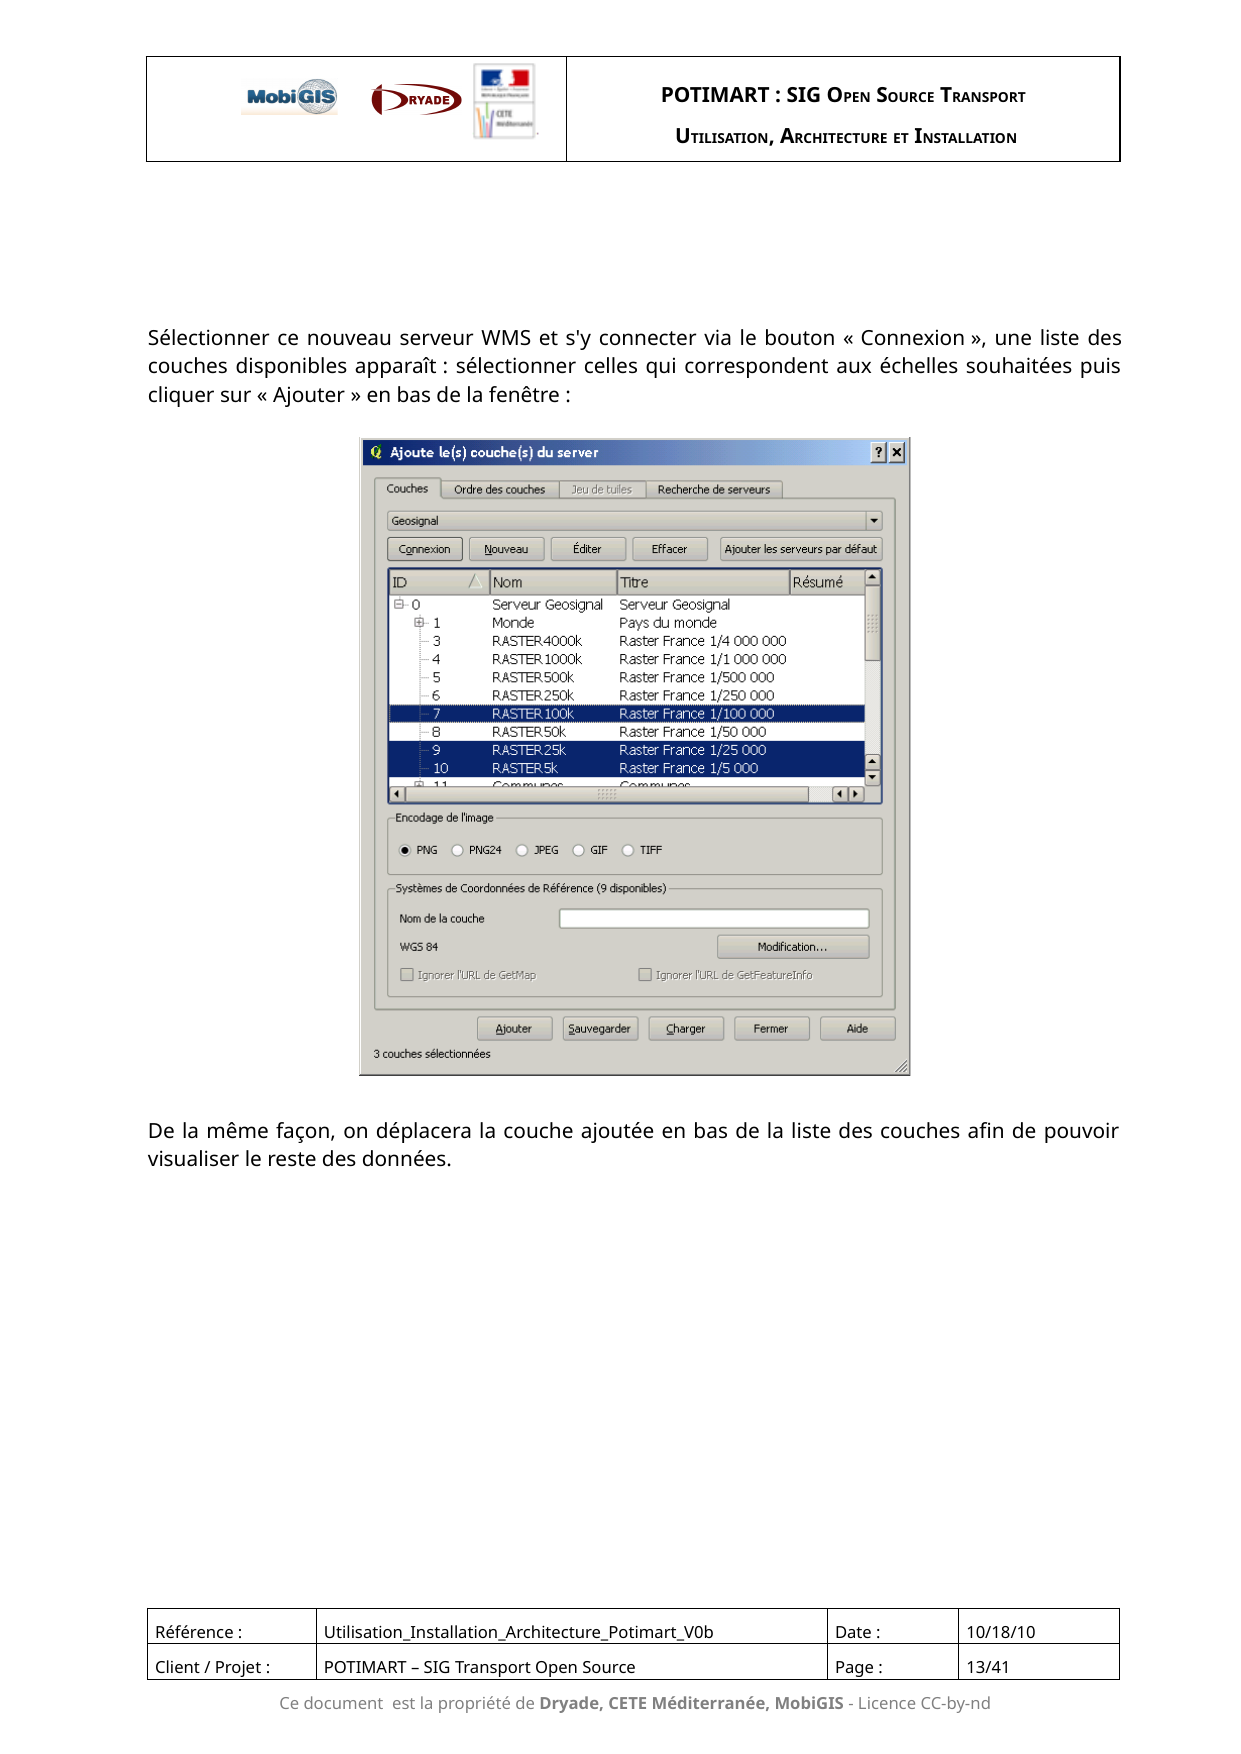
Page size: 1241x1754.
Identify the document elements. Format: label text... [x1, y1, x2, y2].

picture [472, 62, 539, 141]
picture [370, 84, 462, 115]
picture [241, 78, 338, 115]
picture [359, 437, 911, 1076]
text De la même façon, on déplacera la couche ajoutée en bas de la liste des couches afin de pouvoir visualiser le reste des données. [148, 1116, 1122, 1173]
text Sélectionner ce nouveau serveur WMS et s'y connecter via le bouton « Connexion », une liste des couches disponibles apparaît : sélectionner celles qui correspondent aux échelles souhaitées puis cliquer sur « Ajouter » en bas de la fenêtre : [148, 323, 1122, 408]
